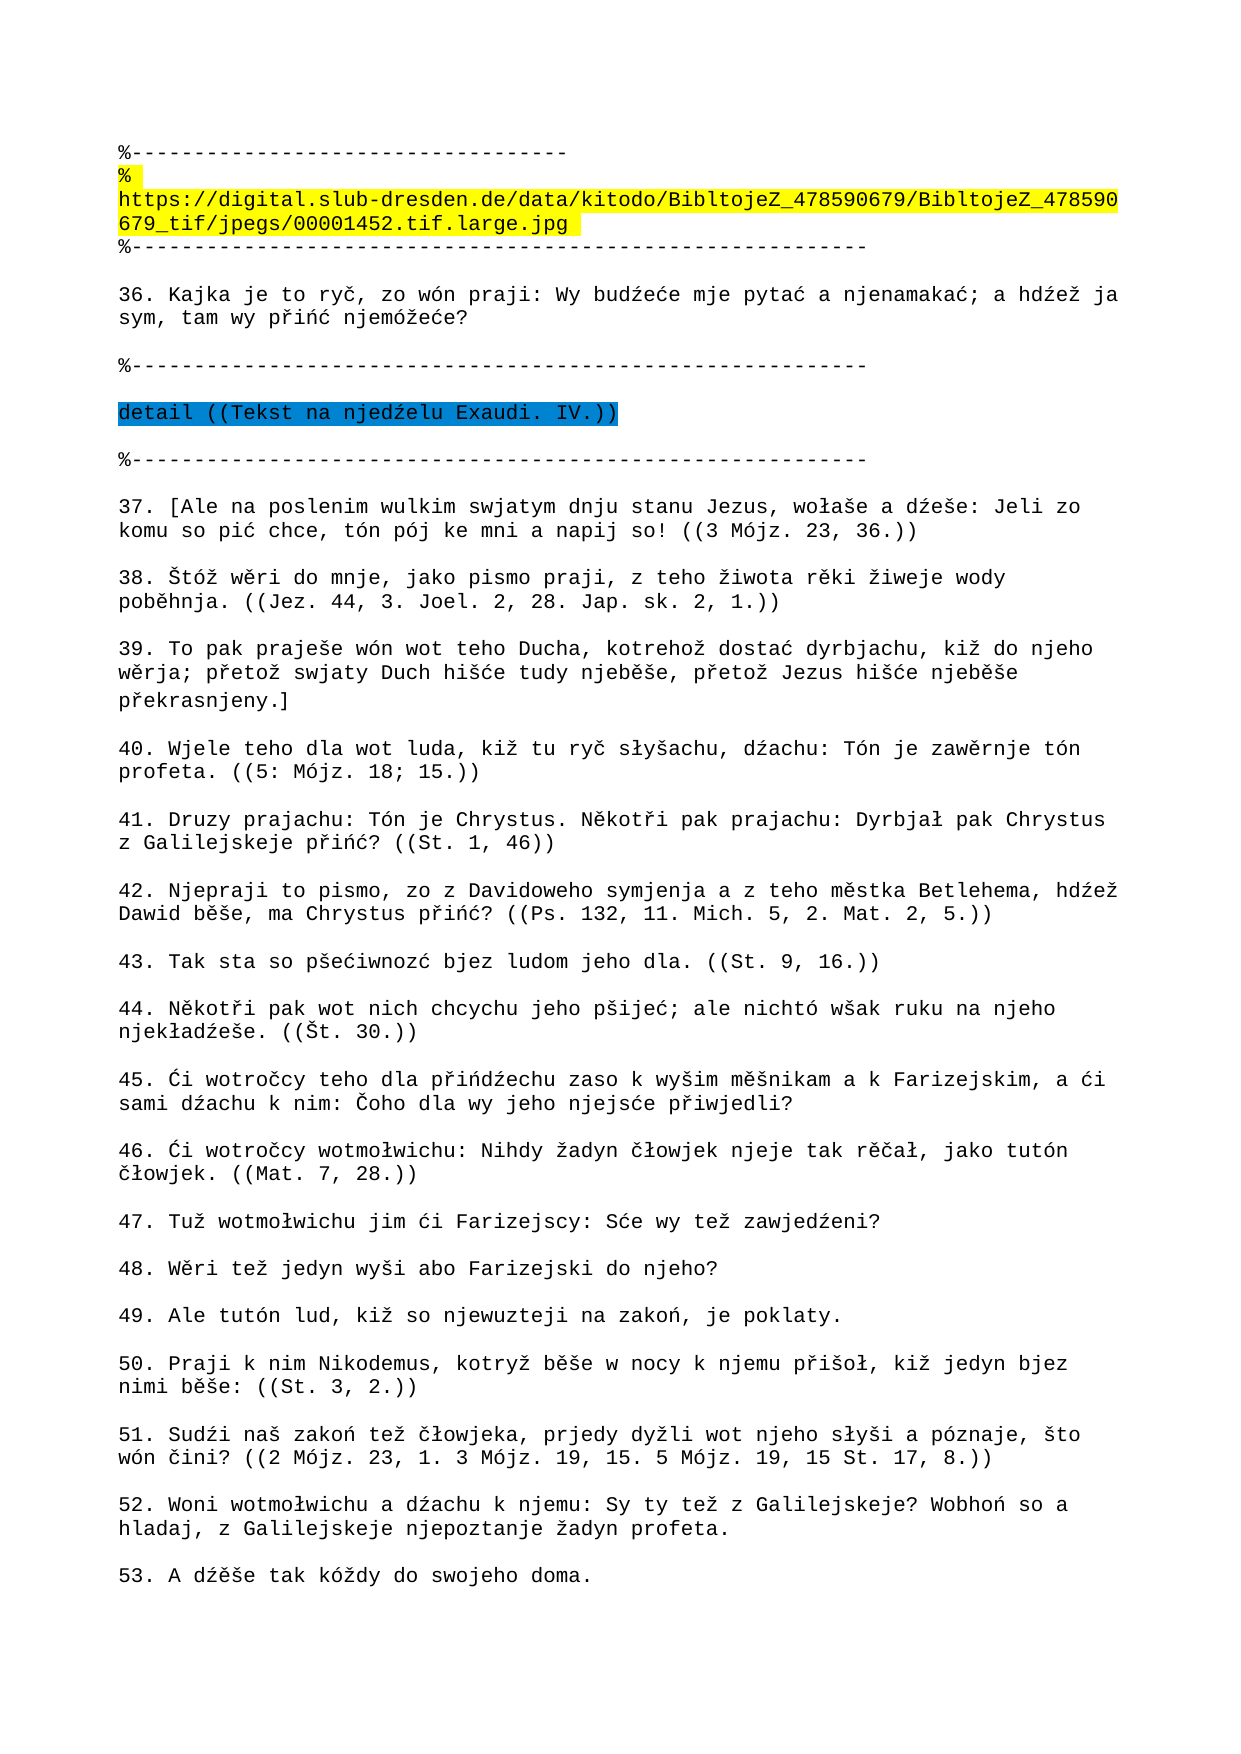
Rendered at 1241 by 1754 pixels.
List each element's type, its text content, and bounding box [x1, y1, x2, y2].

text 45. Ći wotročcy teho dla přińdźechu zaso k wyšim měšnikam a k Farizejskim, a ći sami dźachu k nim: Čoho dla wy jeho njejsće přiwjedli? [118, 1069, 1122, 1116]
text 41. Druzy prajachu: Tón je Chrystus. Někotři pak prajachu: Dyrbjał pak Chrystus z Galilejskeje přińć? ((St. 1, 46)) [118, 809, 1122, 856]
text 38. Štóž wěri do mnje, jako pismo praji, z teho žiwota rěki žiweje wody poběhnja. ((Jez. 44, 3. Joel. 2, 28. Jap. sk. 2, 1.)) [118, 567, 1122, 615]
text 44. Někotři pak wot nich chcychu jeho pšijeć; ale nichtó wšak ruku na njeho njekładźeše. ((Št. 30.)) [118, 998, 1122, 1045]
text 51. Sudźi naš zakoń tež čłowjeka, prjedy dyžli wot njeho słyši a póznaje, što wón čini? ((2 Mójz. 23, 1. 3 Mójz. 19, 15. 5 Mójz. 19, 15 St. 17, 8.)) [118, 1423, 1122, 1471]
text 52. Woni wotmołwichu a dźachu k njemu: Sy ty tež z Galilejskeje? Wobhoń so a hladaj, z Galilejskeje njepoztanje žadyn profeta. [118, 1494, 1122, 1542]
text 53. A dźěše tak kóždy do swojeho doma. [118, 1565, 1122, 1589]
text 37. [Ale na poslenim wulkim swjatym dnju stanu Jezus, wołaše a dźeše: Jeli zo komu so pić chce, tón pój ke mni a napij so! ((3 Mójz. 23, 36.)) [118, 496, 1122, 544]
text %----------------------------------------------------------- [118, 236, 1122, 260]
text 49. Ale tutón lud, kiž so njewuzteji na zakoń, je poklaty. [118, 1305, 1122, 1329]
text %----------------------------------------------------------- [118, 354, 1122, 378]
text detail ((Tekst na njedźelu Exaudi. IV.)) [118, 402, 1122, 426]
text % https://digital.slub-dresden.de/data/kitodo/BibltojeZ_478590679/BibltojeZ_478590679_tif/jpegs/00001452.tif.large.jpg [118, 165, 1122, 236]
text 50. Praji k nim Nikodemus, kotryž běše w nocy k njemu přišoł, kiž jedyn bjez nimi běše: ((St. 3, 2.)) [118, 1353, 1122, 1400]
text 40. Wjele teho dla wot luda, kiž tu ryč słyšachu, dźachu: Tón je zawěrnje tón profeta. ((5: Mójz. 18; 15.)) [118, 738, 1122, 785]
text %----------------------------------------------------------- [118, 449, 1122, 473]
text 48. Wěri tež jedyn wyši abo Farizejski do njeho? [118, 1258, 1122, 1282]
text 46. Ći wotročcy wotmołwichu: Nihdy žadyn čłowjek njeje tak rěčał, jako tutón čłowjek. ((Mat. 7, 28.)) [118, 1140, 1122, 1187]
text 42. Njepraji to pismo, zo z Davidoweho symjenja a z teho městka Betlehema, hdźež Dawid běše, ma Chrystus přińć? ((Ps. 132, 11. Mich. 5, 2. Mat. 2, 5.)) [118, 880, 1122, 927]
text 43. Tak sta so pšećiwnozć bjez ludom jeho dla. ((St. 9, 16.)) [118, 951, 1122, 974]
text 47. Tuž wotmołwichu jim ći Farizejscy: Sće wy tež zawjedźeni? [118, 1211, 1122, 1234]
text 39. To pak praješe wón wot teho Ducha, kotrehož dostać dyrbjachu, kiž do njeho wěrja; přetož swjaty Duch hišće tudy njeběše, přetož Jezus hišće njeběše překrasnjeny.] [118, 638, 1122, 714]
text 36. Kajka je to ryč, zo wón praji: Wy budźeće mje pytać a njenamakać; a hdźež ja sym, tam wy přińć njemóžeće? [118, 284, 1122, 331]
text %----------------------------------- [118, 142, 1122, 165]
